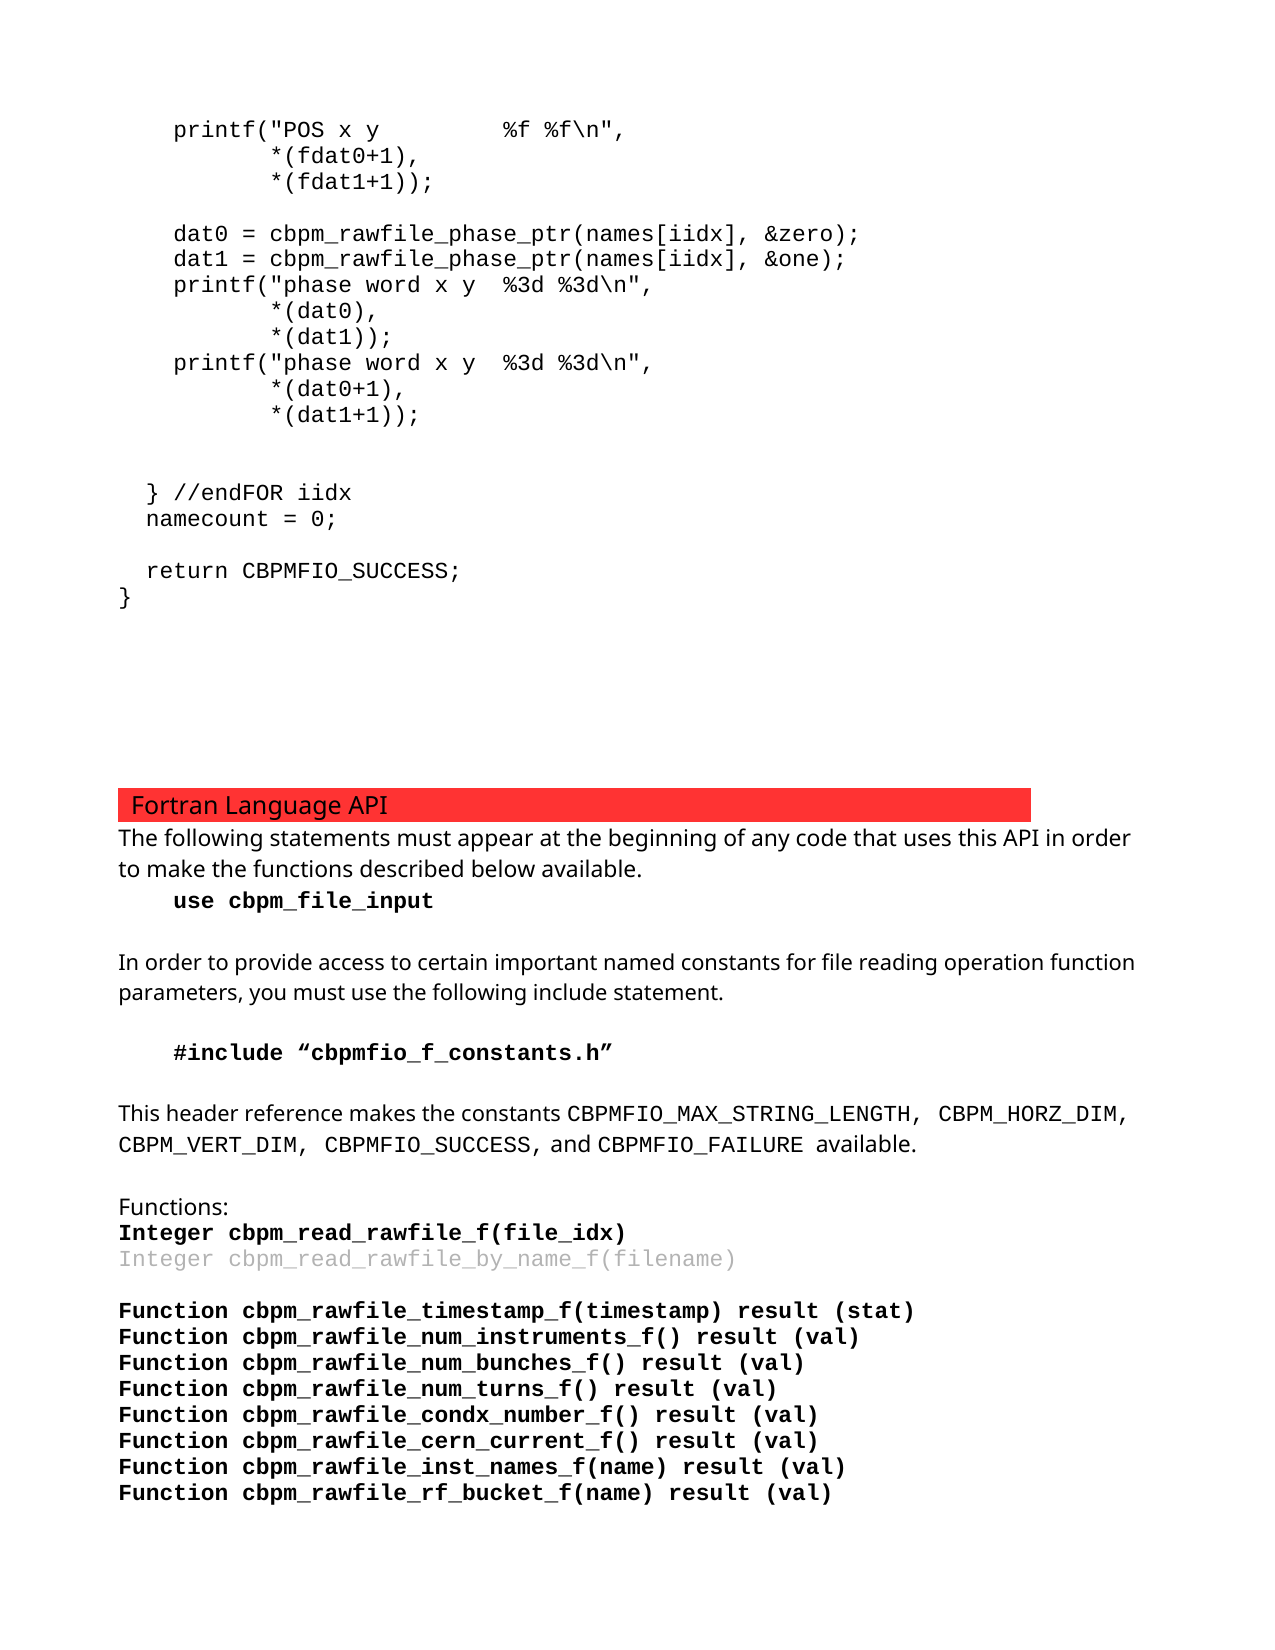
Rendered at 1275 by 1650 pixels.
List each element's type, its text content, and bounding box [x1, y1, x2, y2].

text Function cbpm_rawfile_cern_current_f() result (val) [118, 1429, 1157, 1455]
text dat1 = cbpm_rawfile_phase_ptr(names[iidx], &one); [118, 248, 1157, 274]
text } [118, 585, 1157, 611]
text *(dat1)); [118, 326, 1157, 352]
text Function cbpm_rawfile_num_bunches_f() result (val) [118, 1351, 1157, 1377]
text } //endFOR iidx [118, 481, 1157, 507]
text The following statements must appear at the beginning of any code that uses this API in order to make the functions described below available. [118, 822, 1157, 884]
text *(dat0+1), [118, 377, 1157, 403]
text Function cbpm_rawfile_rf_bucket_f(name) result (val) [118, 1481, 1157, 1507]
text *(dat0), [118, 300, 1157, 326]
text use cbpm_file_input [118, 884, 1157, 916]
text Integer cbpm_read_rawfile_by_name_f(filename) [118, 1248, 1157, 1273]
text printf("phase word x y %3d %3d\n", [118, 352, 1157, 377]
text return CBPMFIO_SUCCESS; [118, 559, 1157, 585]
text Fortran Language API [118, 788, 1157, 822]
text Function cbpm_rawfile_condx_number_f() result (val) [118, 1403, 1157, 1429]
text *(fdat0+1), [118, 144, 1157, 170]
text *(dat1+1)); [118, 403, 1157, 429]
text *(fdat1+1)); [118, 170, 1157, 196]
text Function cbpm_rawfile_inst_names_f(name) result (val) [118, 1455, 1157, 1481]
text Function cbpm_rawfile_num_instruments_f() result (val) [118, 1325, 1157, 1351]
text Integer cbpm_read_rawfile_f(file_idx) [118, 1222, 1157, 1248]
text printf("POS x y %f %f\n", [118, 118, 1157, 144]
text Function cbpm_rawfile_num_turns_f() result (val) [118, 1377, 1157, 1403]
text #include “cbpmfio_f_constants.h” [118, 1036, 1157, 1068]
text namecount = 0; [118, 507, 1157, 533]
text This header reference makes the constants CBPMFIO_MAX_STRING_LENGTH, CBPM_HORZ_DIM, CBPM_VERT_DIM, CBPMFIO_SUCCESS, and CBPMFIO_FAILURE available. [118, 1097, 1157, 1159]
text printf("phase word x y %3d %3d\n", [118, 274, 1157, 300]
text Function cbpm_rawfile_timestamp_f(timestamp) result (stat) [118, 1299, 1157, 1325]
text dat0 = cbpm_rawfile_phase_ptr(names[iidx], &zero); [118, 222, 1157, 248]
text Functions: [118, 1190, 1157, 1222]
text In order to provide access to certain important named constants for file reading operation function parameters, you must use the following include statement. [118, 947, 1157, 1007]
